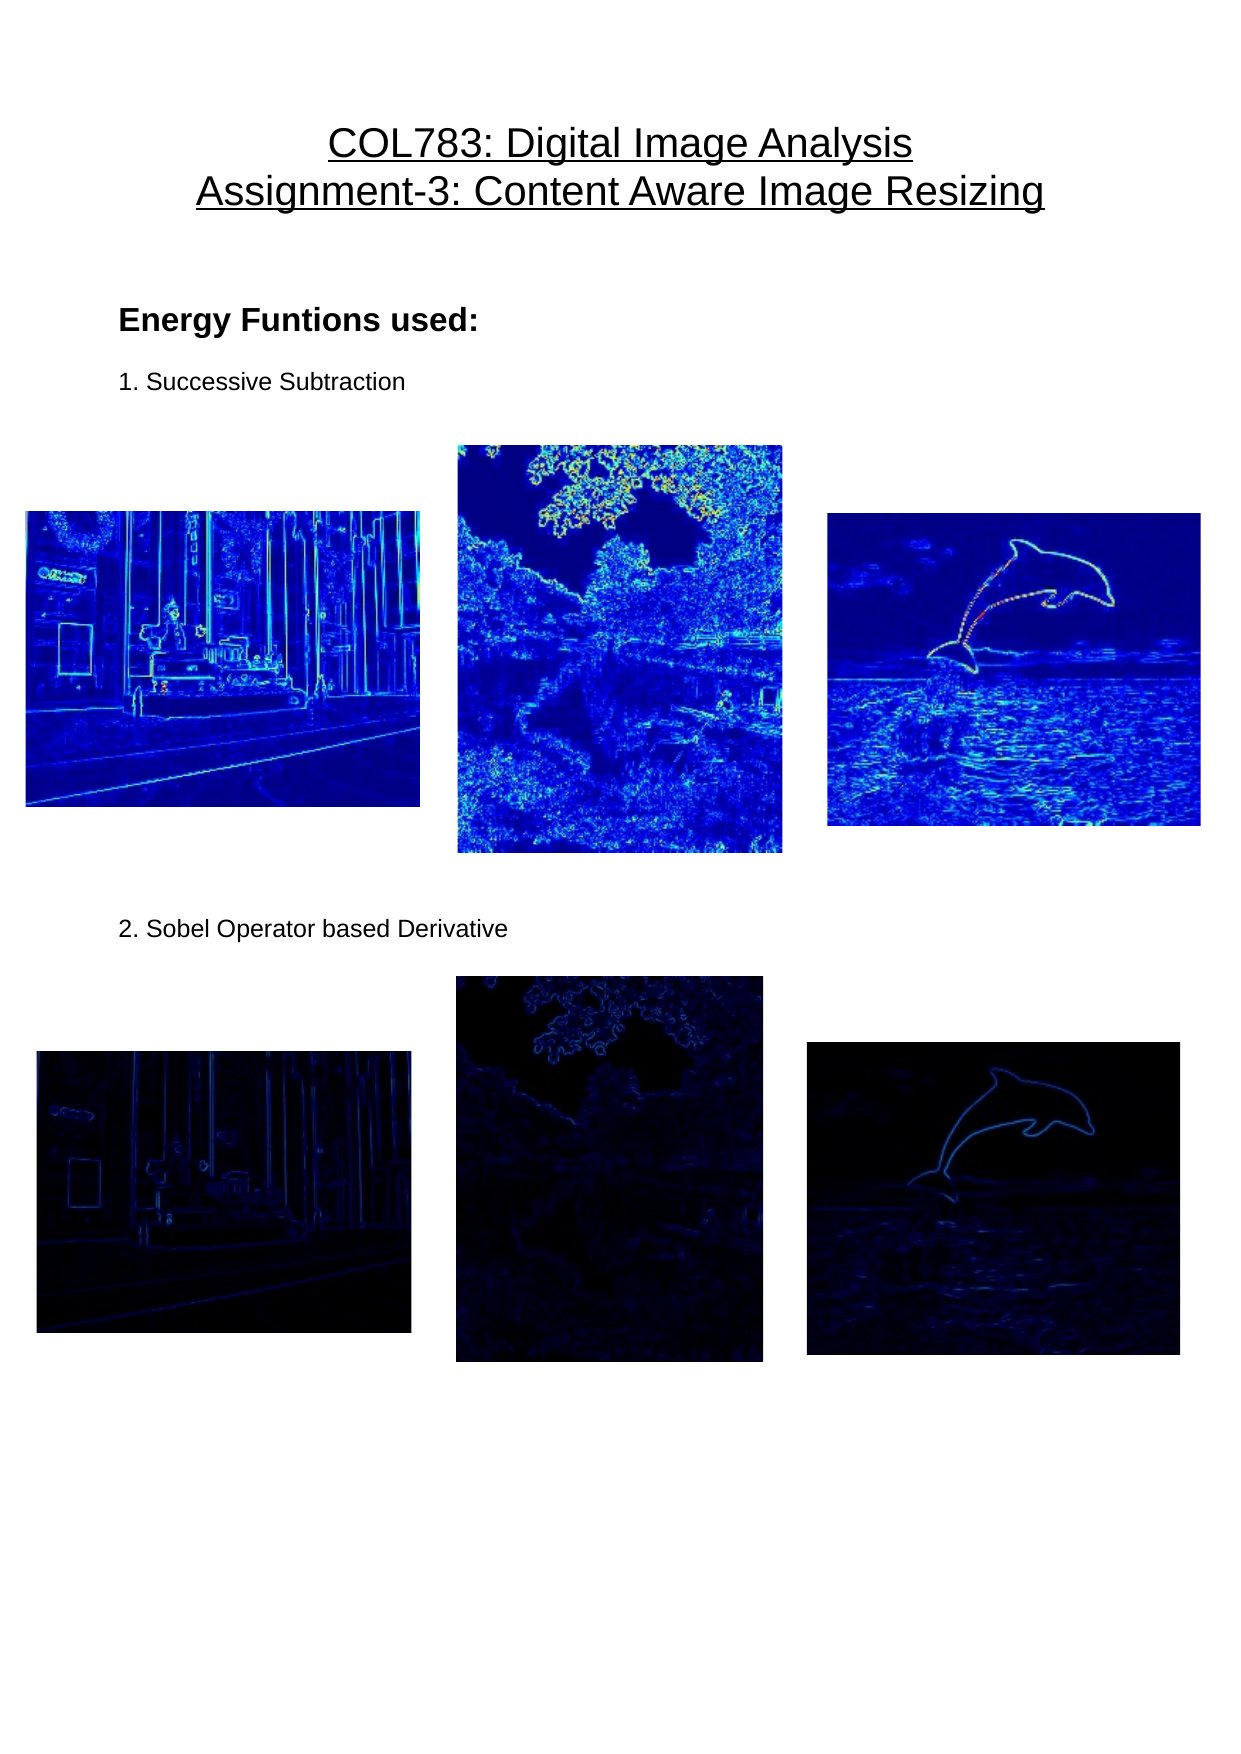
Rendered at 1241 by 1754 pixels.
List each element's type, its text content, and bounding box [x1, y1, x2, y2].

picture [457, 445, 783, 853]
picture [36, 1051, 412, 1333]
text 1. Successive Subtraction [118, 367, 1122, 396]
text Assignment-3: Content Aware Image Resizing [118, 166, 1122, 214]
text 2. Sobel Operator based Derivative [118, 914, 1122, 942]
picture [25, 511, 420, 807]
text Energy Funtions used: [118, 300, 1122, 339]
picture [806, 1042, 1181, 1355]
picture [456, 976, 764, 1362]
text COL783: Digital Image Analysis [118, 118, 1122, 166]
picture [827, 513, 1201, 826]
